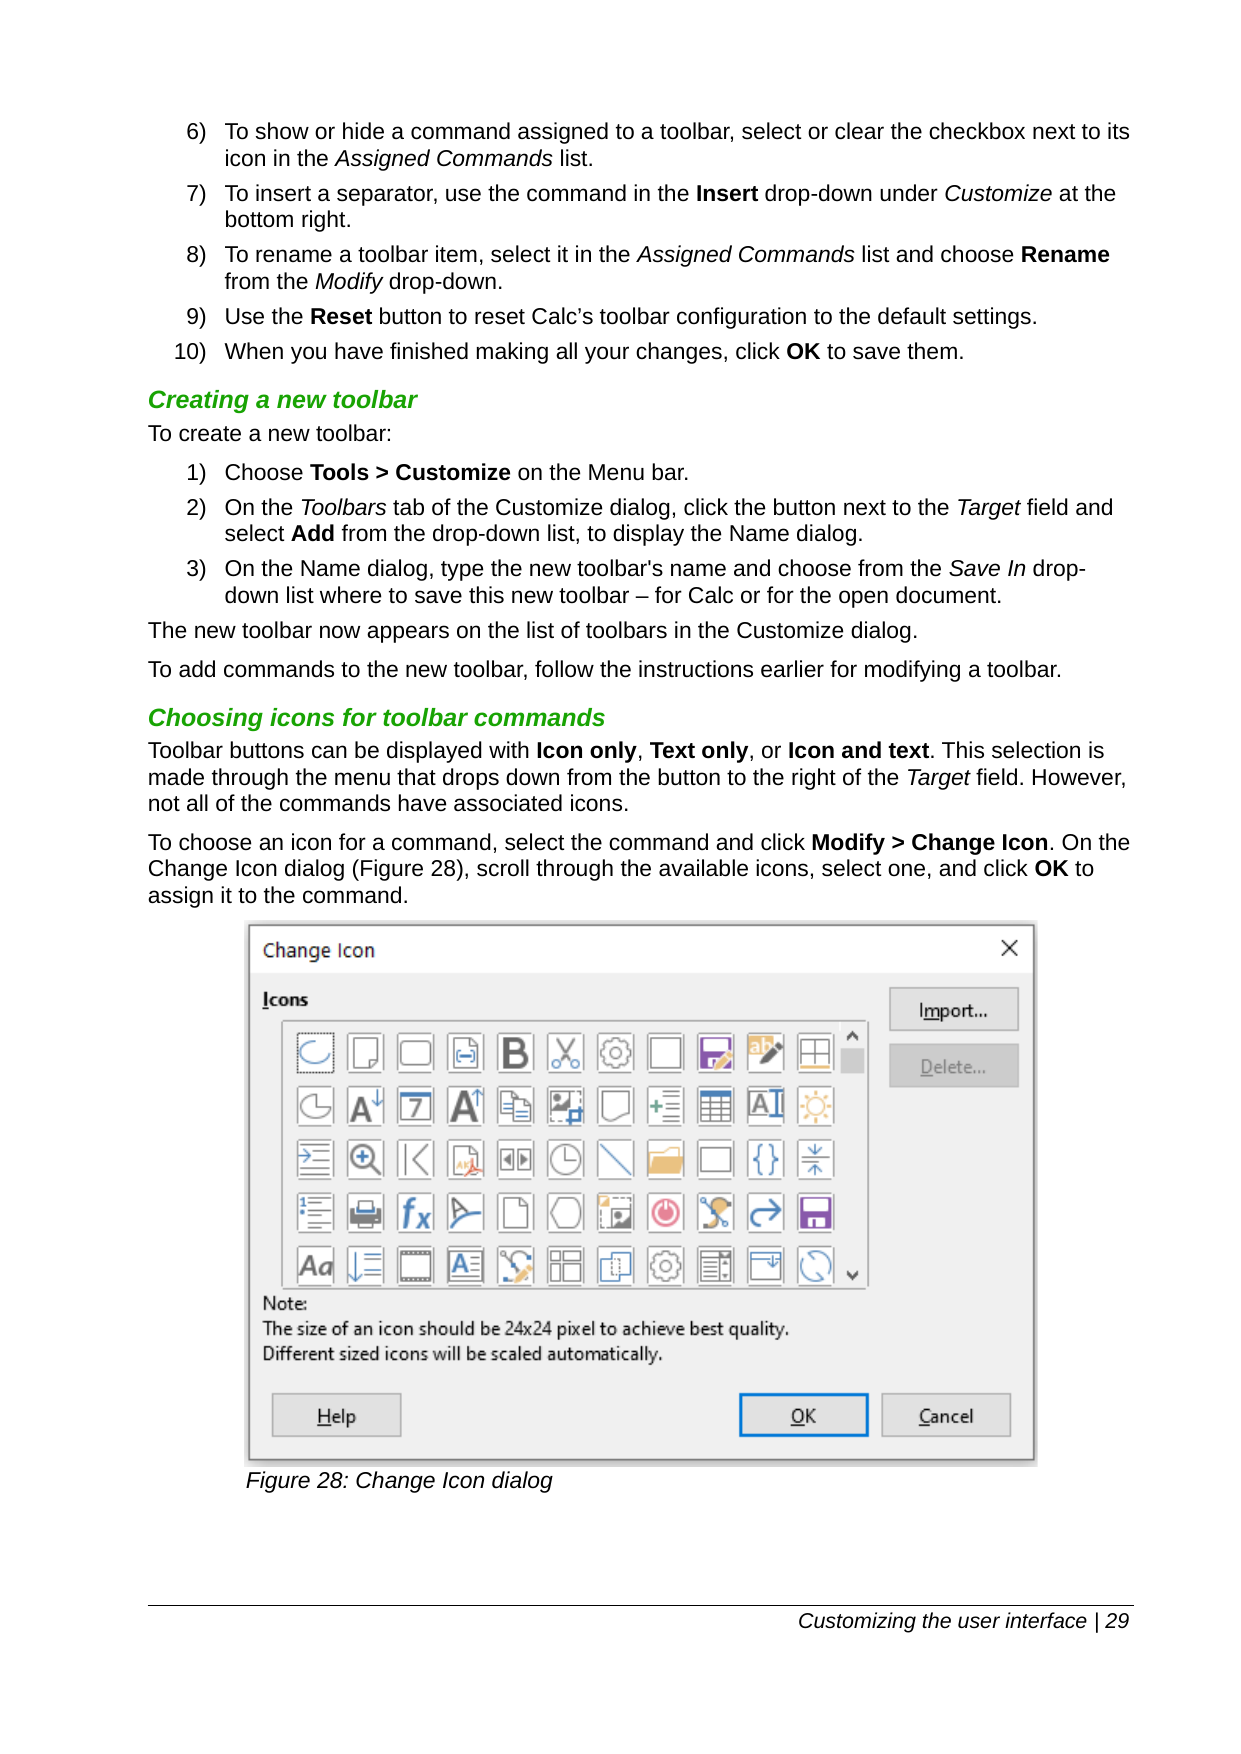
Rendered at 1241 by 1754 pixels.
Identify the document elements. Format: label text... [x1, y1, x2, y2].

list Choose Tools > Customize on the Menu bar. [207, 458, 1134, 485]
list When you have finished making all your changes, click OK to save them. [207, 338, 1134, 364]
list To show or hide a command assigned to a toolbar, select or clear the checkbox next to its icon in the Assigned Commands list. [207, 118, 1134, 171]
list On the Name dialog, type the new toolbar's name and choose from the Save In drop-down list where to save this new toolbar – for Calc or for the open document. [207, 555, 1134, 608]
picture [244, 920, 1038, 1467]
subtitle Choosing icons for toolbar commands [148, 703, 1134, 731]
text Figure 28: Change Icon dialog [246, 1467, 1036, 1493]
text Toolbar buttons can be displayed with Icon only, Text only, or Icon and text. This selection is made through the menu that drops down from the button to the right of the Target field. However, not all of the commands have associated icons. [148, 737, 1134, 816]
text To choose an icon for a command, select the command and click Modify > Change Icon. On the Change Icon dialog (Figure 28), scroll through the available icons, select one, and click OK to assign it to the command. [148, 829, 1134, 908]
list To insert a separator, use the command in the Insert drop-down under Customize at the bottom right. [207, 180, 1134, 232]
list To rename a toolbar item, select it in the Assigned Commands list and choose Rename from the Modify drop-down. [207, 241, 1134, 294]
list To create a new toolbar: [148, 420, 1134, 446]
text To add commands to the new toolbar, follow the instructions earlier for modifying a toolbar. [148, 656, 1134, 682]
subtitle Creating a new toolbar [148, 385, 1134, 414]
list Use the Reset button to reset Calc’s toolbar configuration to the default settings. [207, 303, 1134, 329]
list On the Toolbars tab of the Customize dialog, click the button next to the Target field and select Add from the drop-down list, to display the Name dialog. [207, 494, 1134, 546]
text The new toolbar now appears on the list of toolbars in the Customize dialog. [148, 617, 1134, 643]
